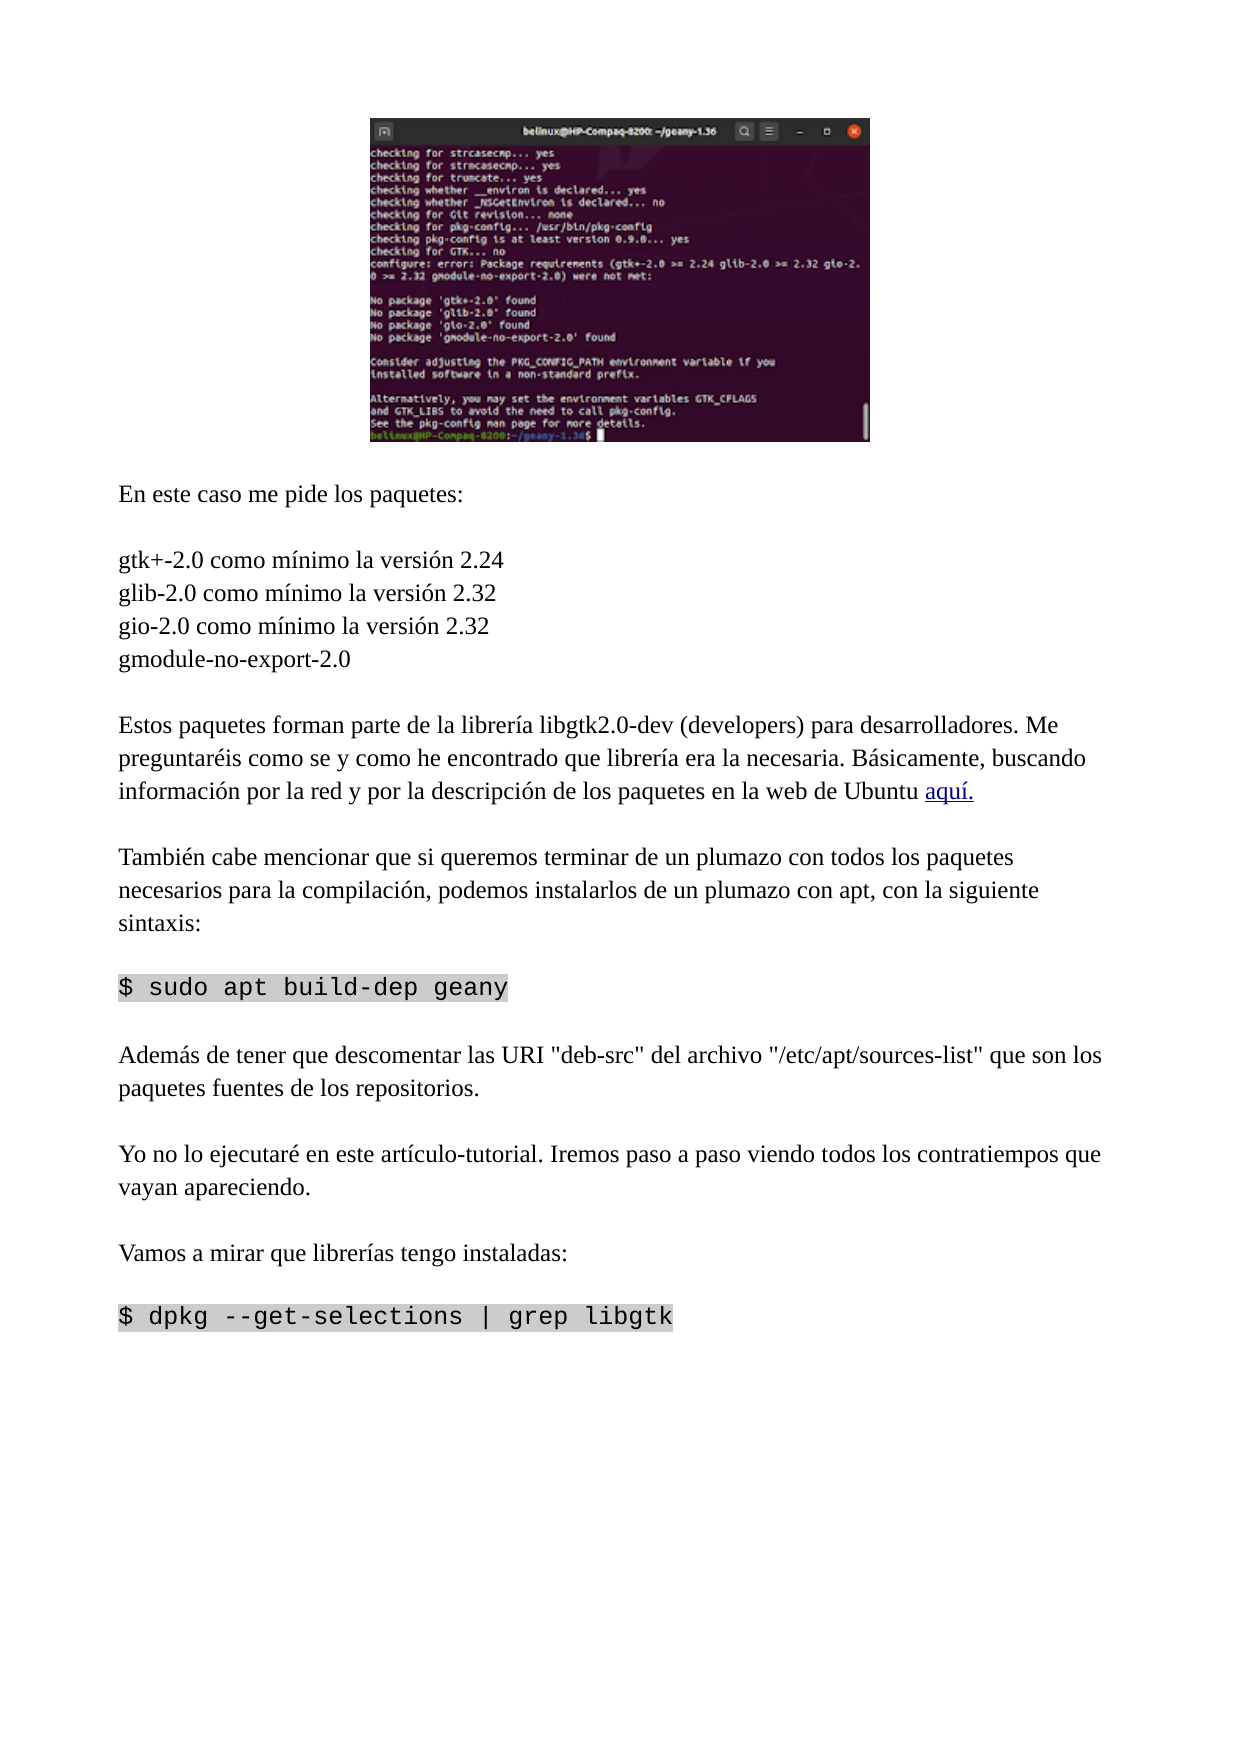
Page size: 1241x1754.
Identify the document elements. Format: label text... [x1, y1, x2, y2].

text Vamos a mirar que librerías tengo instaladas: [118, 1238, 1122, 1267]
picture [370, 118, 870, 442]
text gio-2.0 como mínimo la versión 2.32 [118, 611, 1122, 640]
text También cabe mencionar que si queremos terminar de un plumazo con todos los paquetes necesarios para la compilación, podemos instalarlos de un plumazo con apt, con la siguiente sintaxis: [118, 842, 1122, 937]
text Además de tener que descomentar las URI "deb-src" del archivo "/etc/apt/sources-list" que son los paquetes fuentes de los repositorios. [118, 1040, 1122, 1101]
text $ dpkg --get-selections | grep libgtk [118, 1304, 1122, 1332]
text En este caso me pide los paquetes: [118, 479, 1122, 508]
text Yo no lo ejecutaré en este artículo-tutorial. Iremos paso a paso viendo todos los contratiempos que vayan apareciendo. [118, 1139, 1122, 1201]
text gmodule-no-export-2.0 [118, 644, 1122, 673]
text $ sudo apt build-dep geany [118, 974, 1122, 1002]
text Estos paquetes forman parte de la librería libgtk2.0-dev (developers) para desarrolladores. Me preguntaréis como se y como he encontrado que librería era la necesaria. Básicamente, buscando información por la red y por la descripción de los paquetes en la web de Ubuntu aquí. [118, 710, 1122, 805]
text gtk+-2.0 como mínimo la versión 2.24 [118, 545, 1122, 574]
text glib-2.0 como mínimo la versión 2.32 [118, 578, 1122, 607]
